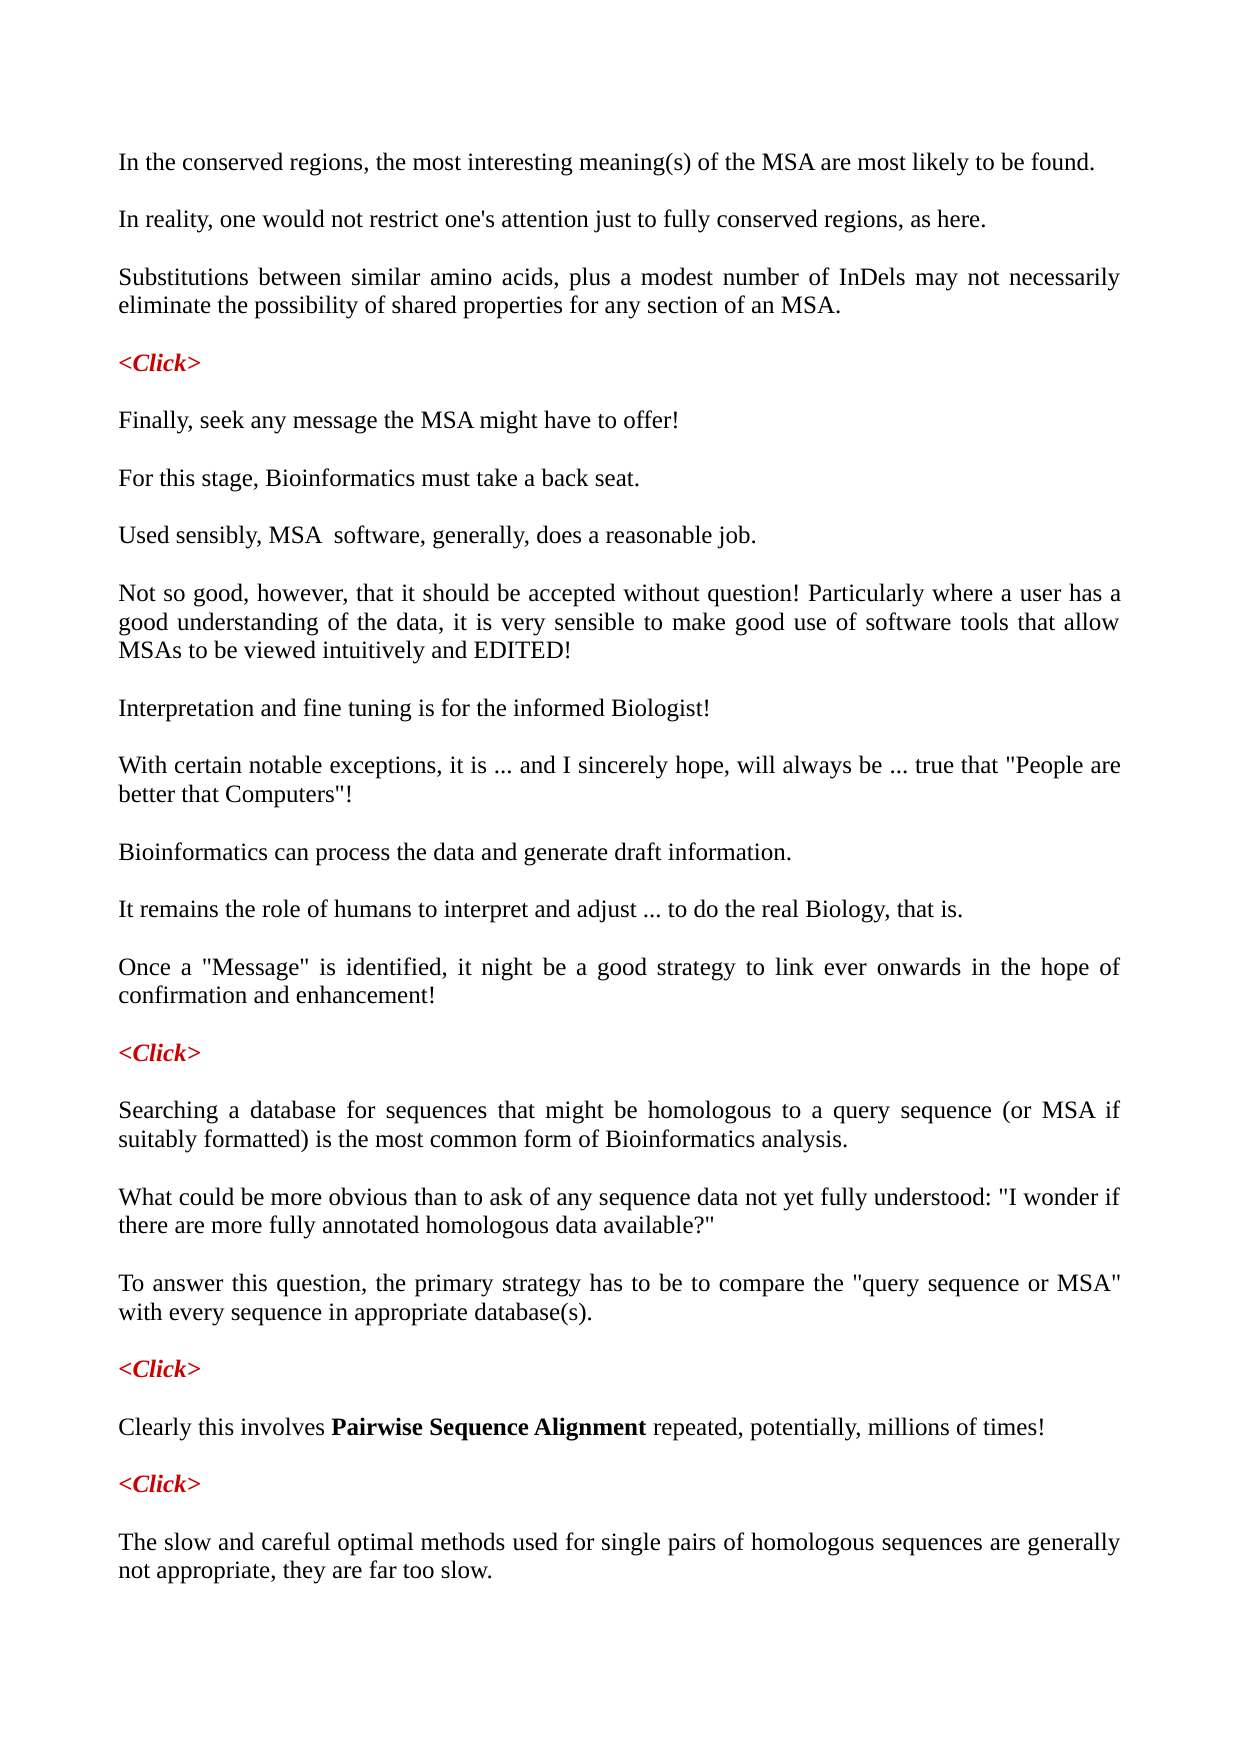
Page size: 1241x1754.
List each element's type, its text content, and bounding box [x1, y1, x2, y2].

text Not so good, however, that it should be accepted without question! Particularly where a user has a good understanding of the data, it is very sensible to make good use of software tools that allow MSAs to be viewed intuitively and EDITED! [118, 578, 1122, 664]
text In reality, one would not restrict one's attention just to fully conserved regions, as here. [118, 204, 1122, 233]
text Clearly this involves Pairwise Sequence Alignment repeated, potentially, millions of times! [118, 1412, 1122, 1441]
text Once a "Message" is identified, it night be a good strategy to link ever onwards in the hope of confirmation and enhancement! [118, 952, 1122, 1009]
text What could be more obvious than to ask of any sequence data not yet fully understood: "I wonder if there are more fully annotated homologous data available?" [118, 1182, 1122, 1239]
text It remains the role of humans to interpret and adjust ... to do the real Biology, that is. [118, 894, 1122, 923]
text The slow and careful optimal methods used for single pairs of homologous sequences are generally not appropriate, they are far too slow. [118, 1527, 1122, 1584]
text Used sensibly, MSA software, generally, does a reasonable job. [118, 521, 1122, 549]
text In the conserved regions, the most interesting meaning(s) of the MSA are most likely to be found. [118, 147, 1122, 176]
text Searching a database for sequences that might be homologous to a query sequence (or MSA if suitably formatted) is the most common form of Bioinformatics analysis. [118, 1096, 1122, 1153]
text <Click> [118, 1354, 1122, 1383]
text <Click> [118, 348, 1122, 377]
text For this stage, Bioinformatics must take a back seat. [118, 463, 1122, 492]
text Interpretation and fine tuning is for the informed Biologist! [118, 693, 1122, 722]
text With certain notable exceptions, it is ... and I sincerely hope, will always be ... true that "People are better that Computers"! [118, 751, 1122, 808]
text <Click> [118, 1469, 1122, 1498]
text Finally, seek any message the MSA might have to offer! [118, 406, 1122, 434]
text To answer this question, the primary strategy has to be to compare the "query sequence or MSA" with every sequence in appropriate database(s). [118, 1268, 1122, 1326]
text <Click> [118, 1038, 1122, 1067]
text Substitutions between similar amino acids, plus a modest number of InDels may not necessarily eliminate the possibility of shared properties for any section of an MSA. [118, 262, 1122, 319]
text Bioinformatics can process the data and generate draft information. [118, 837, 1122, 866]
